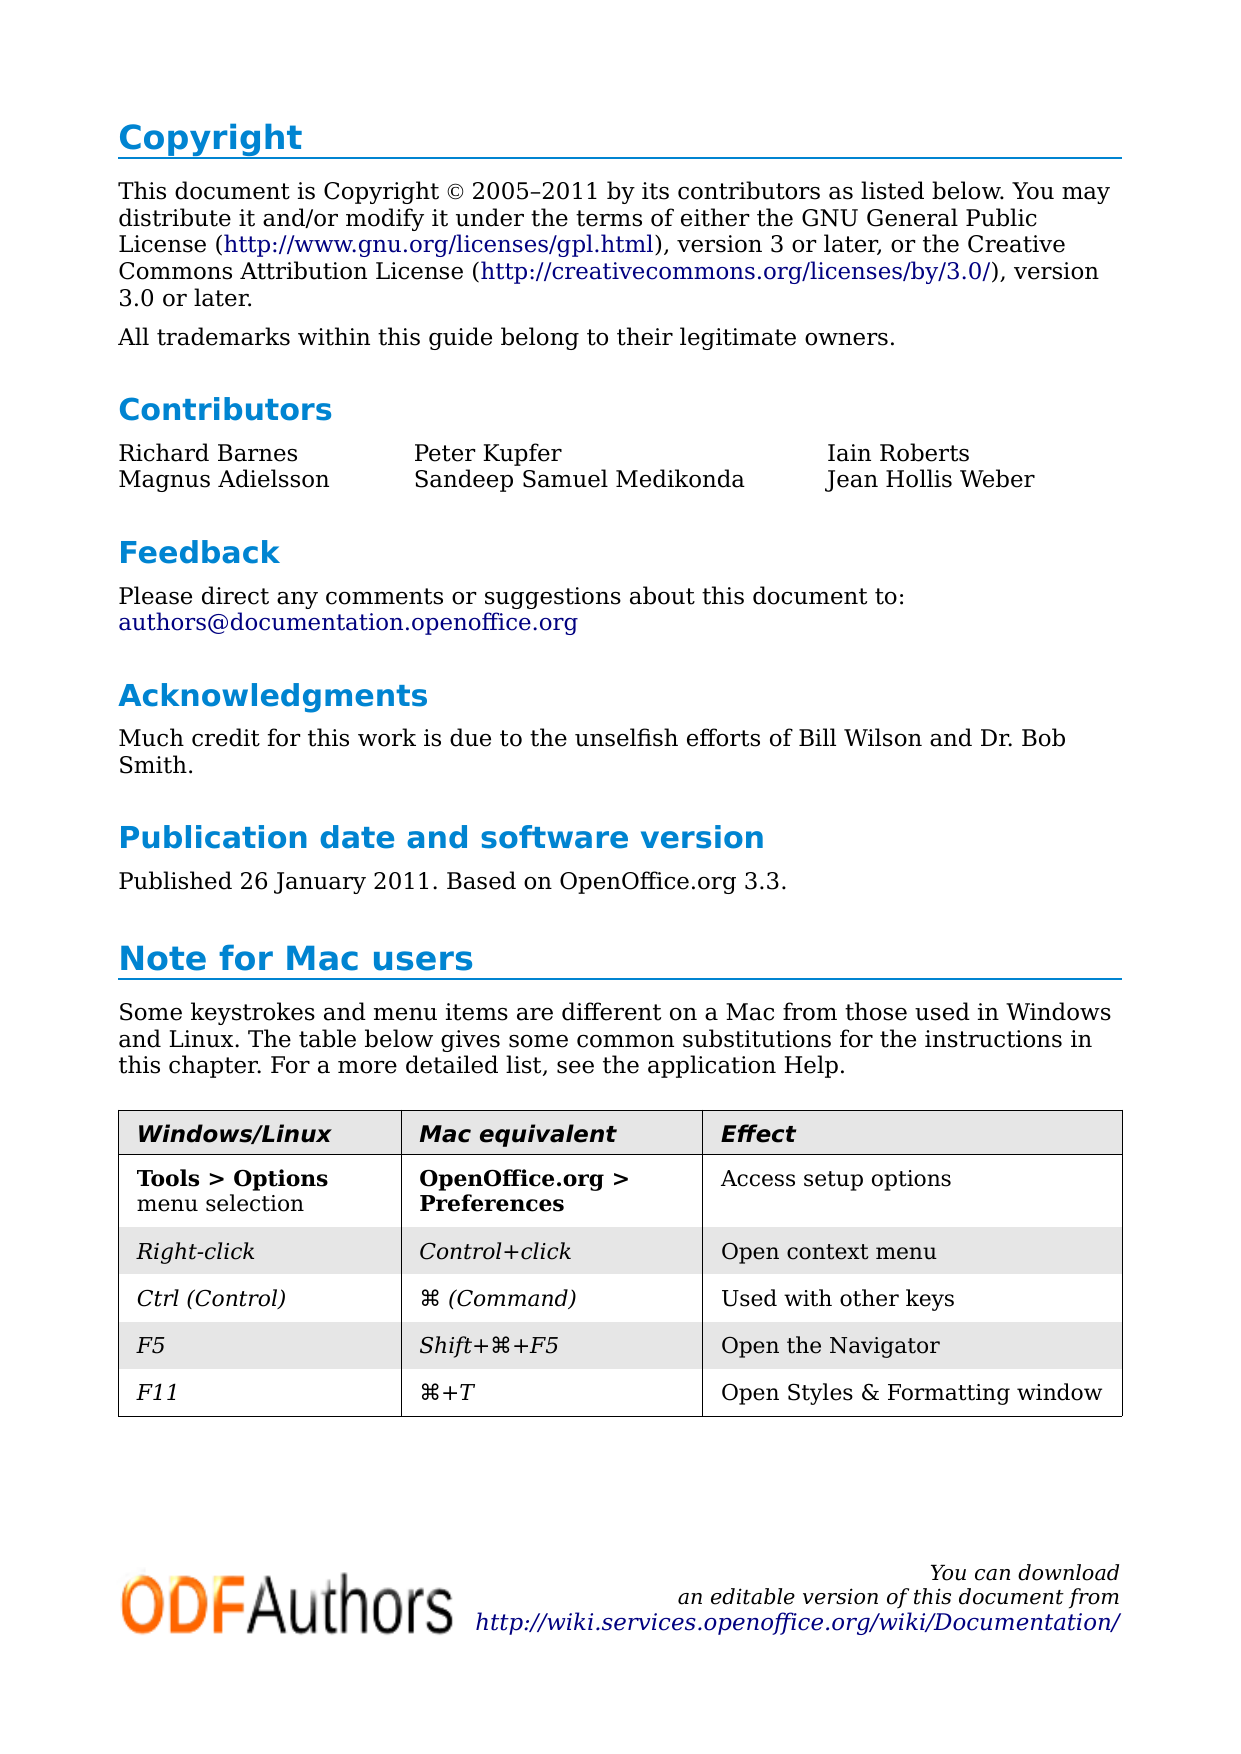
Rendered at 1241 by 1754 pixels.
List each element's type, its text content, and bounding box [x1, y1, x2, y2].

text Contributors [118, 392, 1122, 428]
table_cell Tools > Options menu selection [119, 1155, 401, 1227]
table_cell Open the Navigator [703, 1322, 1122, 1369]
table_cell Ctrl (Control) [119, 1274, 401, 1322]
table_header Windows/Linux [119, 1111, 401, 1154]
table_cell F11 [119, 1369, 401, 1416]
subtitle Copyright [118, 118, 1122, 157]
table_header Mac equivalent [402, 1111, 702, 1154]
table_cell Open Styles & Formatting window [703, 1369, 1122, 1416]
table_cell Open context menu [703, 1227, 1122, 1274]
table_cell Shift+z+F5 [402, 1322, 702, 1369]
table_cell z+T [402, 1369, 702, 1416]
text Please direct any comments or suggestions about this document to: authors@documentation.openoffice.org [118, 583, 1122, 636]
text This document is Copyright © 2005–2011 by its contributors as listed below. You may distribute it and/or modify it under the terms of either the GNU General Public License (http://www.gnu.org/licenses/gpl.html), version 3 or later, or the Creative Commons Attribution License (http://creativecommons.org/licenses/by/3.0/), version 3.0 or later. [118, 178, 1122, 311]
table_cell z (Command) [402, 1274, 702, 1322]
text Publication date and software version [118, 821, 1122, 856]
text Acknowledgments [118, 678, 1122, 713]
text Some keystrokes and menu items are different on a Mac from those used in Windows and Linux. The table below gives some common substitutions for the instructions in this chapter. For a more detailed list, see the application Help. [118, 999, 1122, 1079]
table_cell Access setup options [703, 1155, 1122, 1227]
table_cell Used with other keys [703, 1274, 1122, 1322]
table_cell OpenOffice.org > Preferences [402, 1155, 702, 1227]
text All trademarks within this guide belong to their legitimate owners. [118, 324, 1122, 351]
text Published 26 January 2011. Based on OpenOffice.org 3.3. [118, 868, 1122, 895]
table_cell Control+click [402, 1227, 702, 1274]
picture [116, 1567, 459, 1642]
text Richard Barnes Peter Kupfer Iain Roberts Magnus Adielsson Sandeep Samuel Medikonda Jean Hollis Weber [118, 440, 1122, 493]
text Feedback [118, 535, 1122, 570]
subtitle Note for Mac users [118, 939, 1122, 978]
text Much credit for this work is due to the unselfish efforts of Bill Wilson and Dr. Bob Smith. [118, 726, 1122, 779]
table_cell F5 [119, 1322, 401, 1369]
table_header Effect [703, 1111, 1122, 1154]
table_cell Right-click [119, 1227, 401, 1274]
